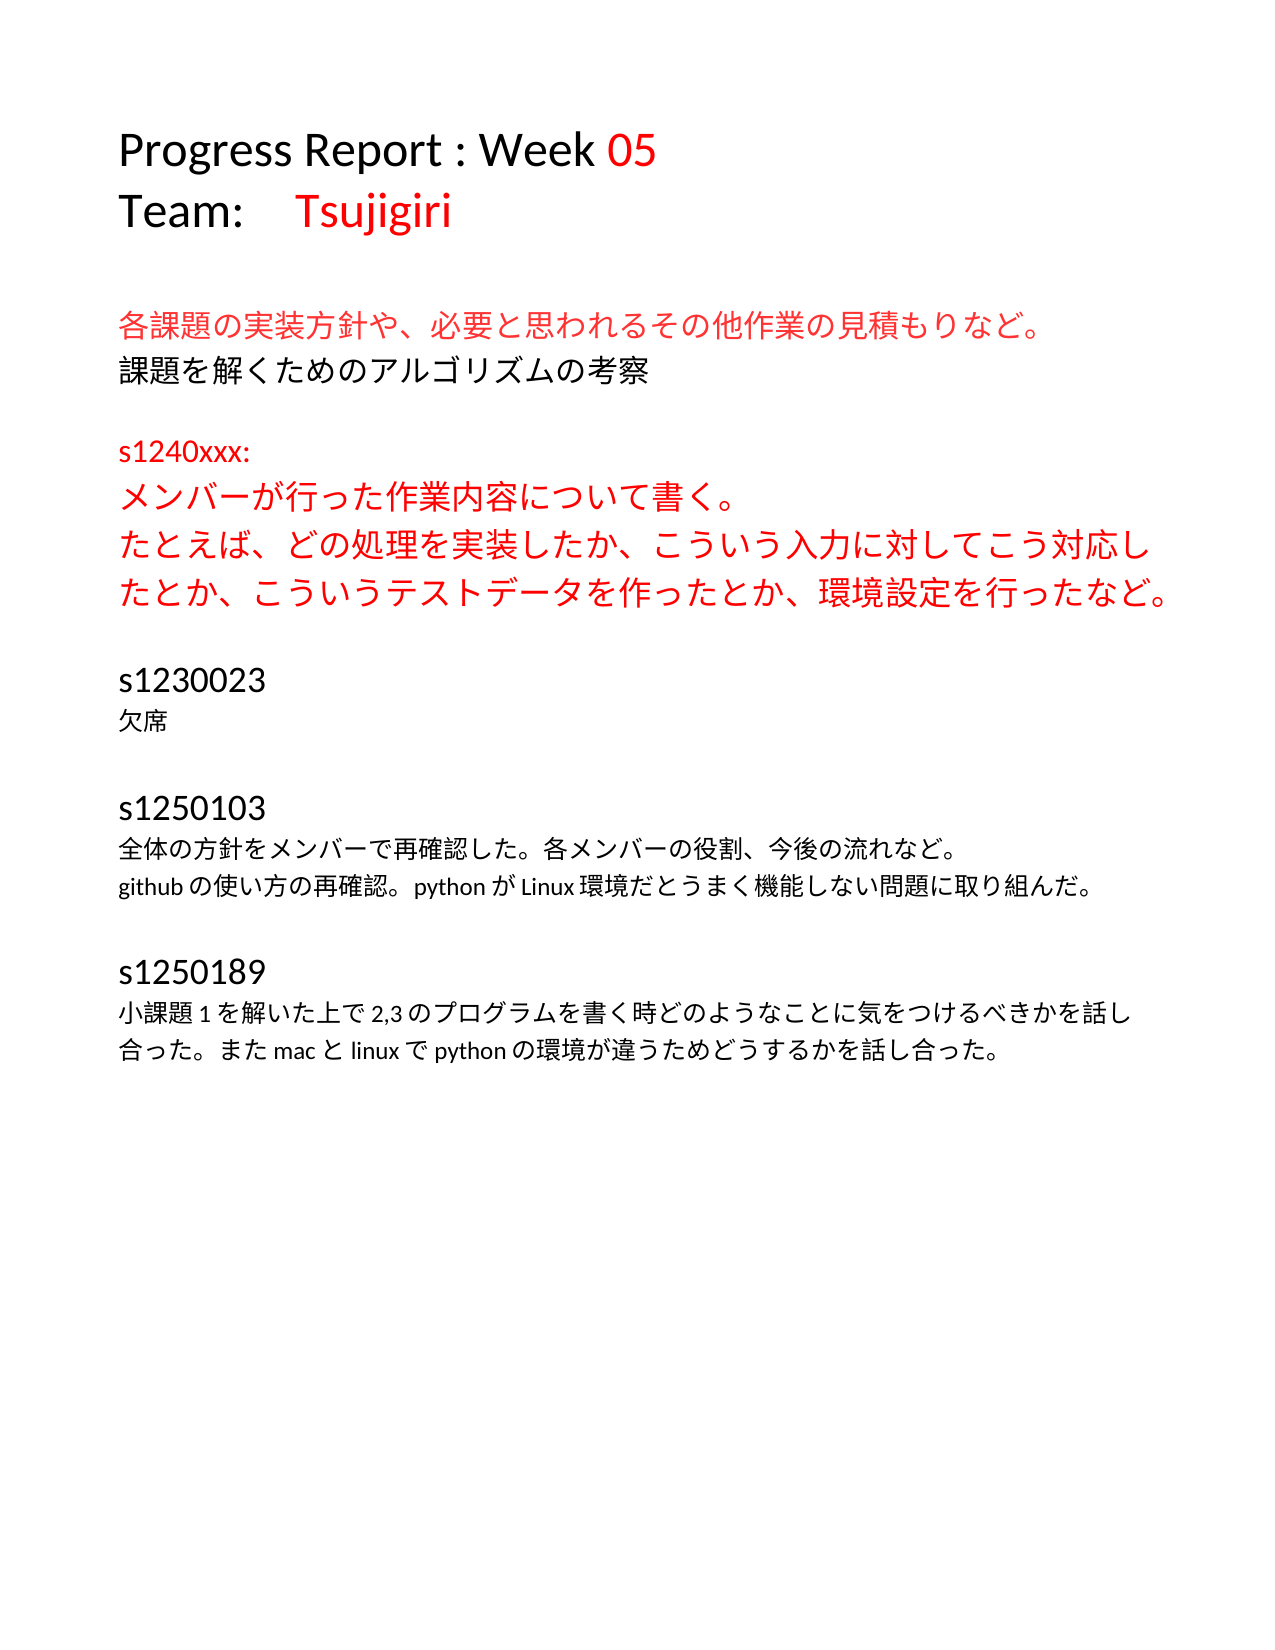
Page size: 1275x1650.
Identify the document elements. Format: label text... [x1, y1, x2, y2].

text たとえば、どの処理を実装したか、こういう入力に対してこう対応したとか、こういうテストデータを作ったとか、環境設定を行ったなど。 [118, 519, 1157, 615]
text 課題を解くためのアルゴリズムの考察 [118, 346, 1157, 392]
text githubの使い方の再確認。pythonがLinux環境だとうまく機能しない問題に取り組んだ。 [118, 866, 1157, 902]
text 各課題の実装方針や、必要と思われるその他作業の見積もりなど。 [118, 301, 1157, 346]
text s1240xxx: [118, 430, 1157, 471]
text メンバーが行った作業内容について書く。 [118, 471, 1157, 519]
text s1250189 [118, 948, 1157, 994]
text s1230023 [118, 656, 1157, 702]
text s1250103 [118, 784, 1157, 830]
text Team: Tsujigiri [118, 179, 1157, 240]
text 全体の方針をメンバーで再確認した。各メンバーの役割、今後の流れなど。 [118, 830, 1157, 866]
text 欠席 [118, 702, 1157, 738]
text 小課題1を解いた上で2,3のプログラムを書く時どのようなことに気をつけるべきかを話し合った。またmacとlinuxでpythonの環境が違うためどうするかを話し合った。 [118, 994, 1157, 1066]
text Progress Report : Week 05 [118, 118, 1157, 179]
